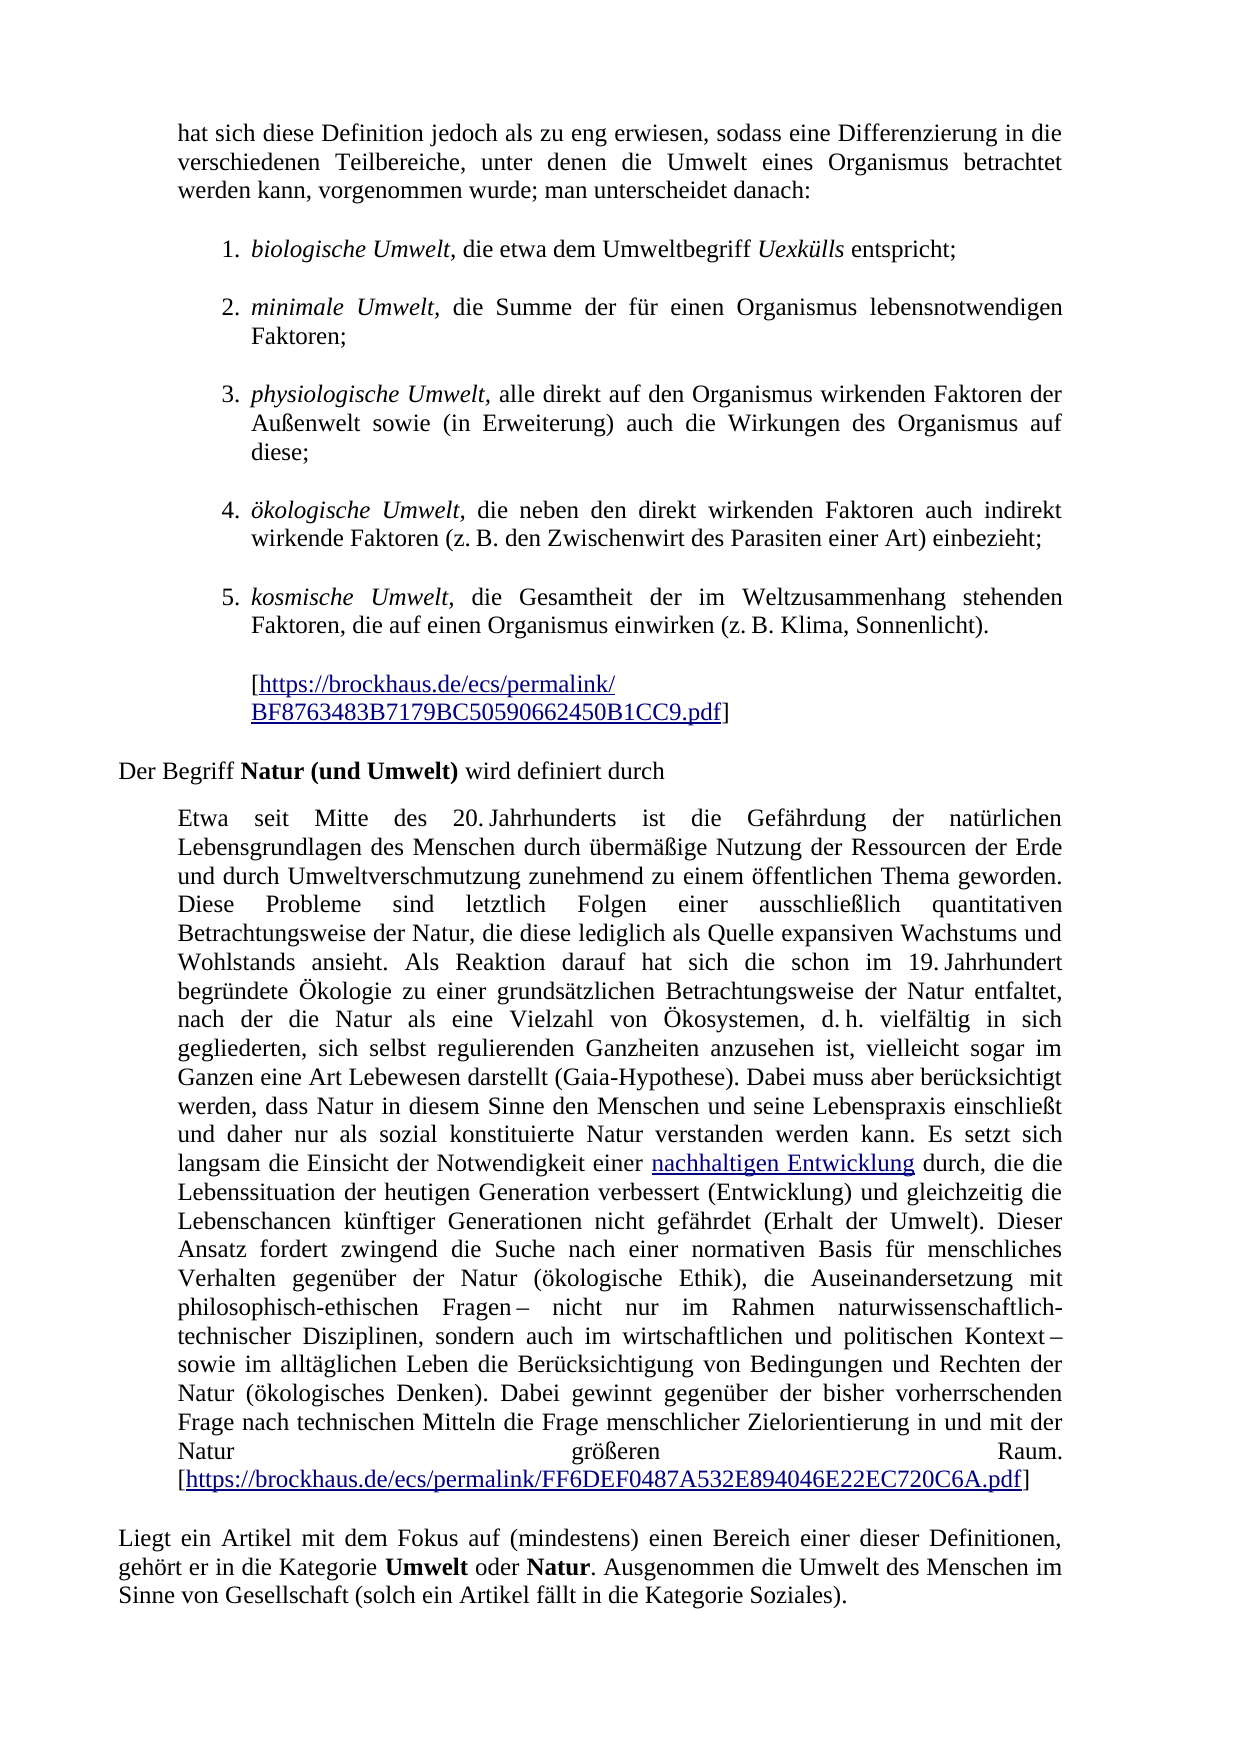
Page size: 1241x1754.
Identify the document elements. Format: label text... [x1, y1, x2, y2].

list minimale Umwelt, die Summe der für einen Organismus lebensnotwendigen Faktoren; [221, 292, 1063, 349]
text hat sich diese Definition jedoch als zu eng erwiesen, sodass eine Differenzierung in die verschiedenen Teilbereiche, unter denen die Umwelt eines Organismus betrachtet werden kann, vorgenommen wurde; man unterscheidet danach: [177, 118, 1063, 204]
list kosmische Umwelt, die Gesamtheit der im Weltzusammenhang stehenden Faktoren, die auf einen Organismus einwirken (z. B. Klima, Sonnenlicht). [221, 582, 1063, 639]
text Etwa seit Mitte des 20. Jahrhunderts ist die Gefährdung der natürlichen Lebensgrundlagen des Menschen durch übermäßige Nutzung der Ressourcen der Erde und durch Umweltverschmutzung zunehmend zu einem öffentlichen Thema geworden. Diese Probleme sind letztlich Folgen einer ausschließlich quantitativen Betrachtungsweise der Natur, die diese lediglich als Quelle expansiven Wachstums und Wohlstands ansieht. Als Reaktion darauf hat sich die schon im 19. Jahrhundert begründete Ökologie zu einer grundsätzlichen Betrachtungsweise der Natur entfaltet, nach der die Natur als eine Vielzahl von Ökosystemen, d. h. vielfältig in sich gegliederten, sich selbst regulierenden Ganzheiten anzusehen ist, vielleicht sogar im Ganzen eine Art Lebewesen darstellt (Gaia-Hypothese). Dabei muss aber berücksichtigt werden, dass Natur in diesem Sinne den Menschen und seine Lebenspraxis einschließt und daher nur als sozial konstituierte Natur verstanden werden kann. Es setzt sich langsam die Einsicht der Notwendigkeit einer nachhaltigen Entwicklung durch, die die Lebenssituation der heutigen Generation verbessert (Entwicklung) und gleichzeitig die Lebenschancen künftiger Generationen nicht gefährdet (Erhalt der Umwelt). Dieser Ansatz fordert zwingend die Suche nach einer normativen Basis für menschliches Verhalten gegenüber der Natur (ökologische Ethik), die Auseinandersetzung mit philosophisch-ethischen Fragen – nicht nur im Rahmen naturwissenschaftlich-technischer Disziplinen, sondern auch im wirtschaftlichen und politischen Kontext – sowie im alltäglichen Leben die Berücksichtigung von Bedingungen und Rechten der Natur (ökologisches Denken). Dabei gewinnt gegenüber der bisher vorherrschenden Frage nach technischen Mitteln die Frage menschlicher Zielorientierung in und mit der Natur größeren Raum. [https://brockhaus.de/ecs/permalink/FF6DEF0487A532E894046E22EC720C6A.pdf] [177, 803, 1063, 1493]
text Liegt ein Artikel mit dem Fokus auf (mindestens) einen Bereich einer dieser Definitionen, gehört er in die Kategorie Umwelt oder Natur. Ausgenommen die Umwelt des Menschen im Sinne von Gesellschaft (solch ein Artikel fällt in die Kategorie Soziales). [118, 1523, 1063, 1609]
list ökologische Umwelt, die neben den direkt wirkenden Faktoren auch indirekt wirkende Faktoren (z. B. den Zwischenwirt des Parasiten einer Art) einbezieht; [221, 495, 1063, 552]
list biologische Umwelt, die etwa dem Umweltbegriff Uexkülls entspricht; [221, 234, 1063, 263]
text Der Begriff Natur (und Umwelt) wird definiert durch [118, 756, 1063, 784]
list physiologische Umwelt, alle direkt auf den Organismus wirkenden Faktoren der Außenwelt sowie (in Erweiterung) auch die Wirkungen des Organismus auf diese; [221, 379, 1063, 465]
list [https://brockhaus.de/ecs/permalink/BF8763483B7179BC50590662450B1CC9.pdf] [221, 669, 1063, 726]
